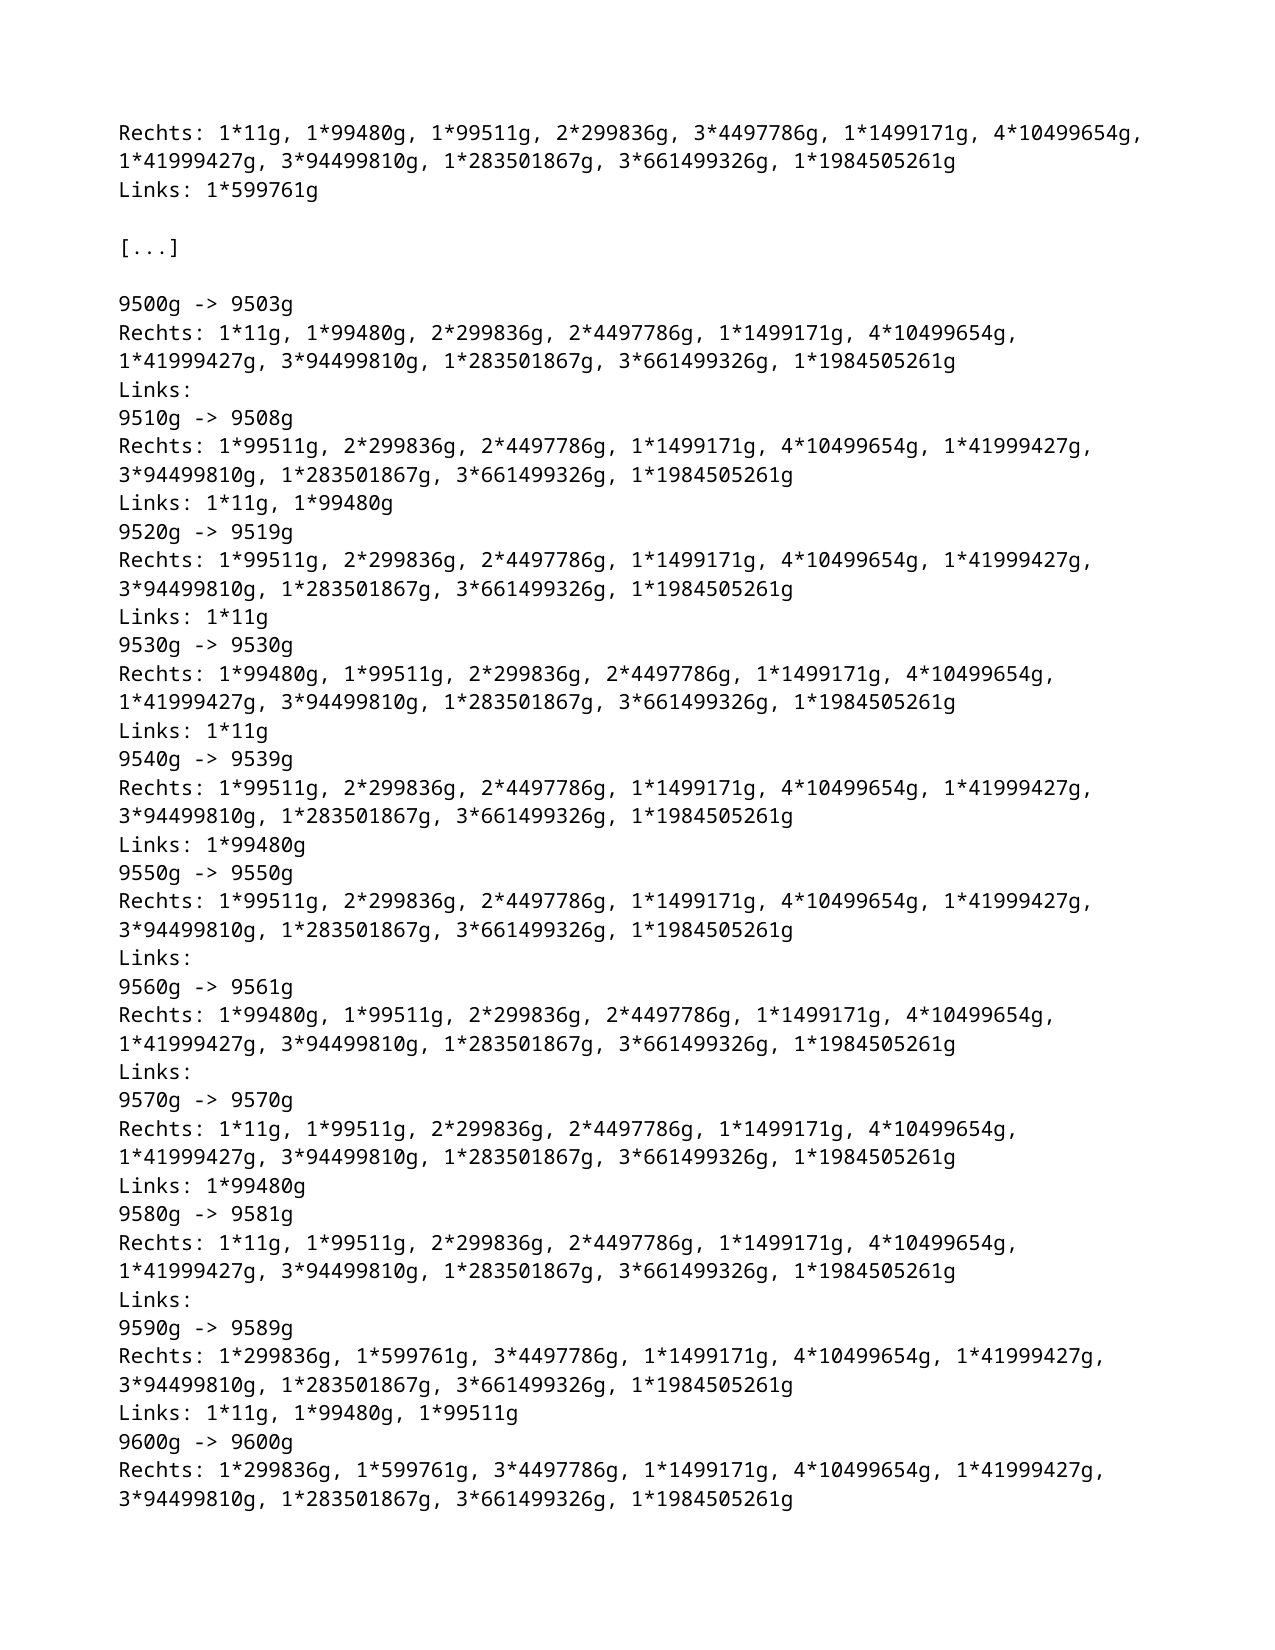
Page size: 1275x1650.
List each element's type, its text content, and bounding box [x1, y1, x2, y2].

text Links: [118, 943, 1157, 972]
text Links: [118, 1057, 1157, 1086]
text Links: 1*11g, 1*99480g [118, 488, 1157, 517]
text Links: 1*11g, 1*99480g, 1*99511g [118, 1398, 1157, 1427]
text 9550g -> 9550g [118, 858, 1157, 887]
text Rechts: 1*99480g, 1*99511g, 2*299836g, 2*4497786g, 1*1499171g, 4*10499654g, 1*41999427g, 3*94499810g, 1*283501867g, 3*661499326g, 1*1984505261g [118, 659, 1157, 716]
text Links: 1*11g [118, 716, 1157, 744]
text Links: 1*11g [118, 602, 1157, 631]
text Links: 1*99480g [118, 1171, 1157, 1199]
text 9600g -> 9600g [118, 1427, 1157, 1455]
text Links: 1*599761g [118, 175, 1157, 203]
text Links: [118, 375, 1157, 403]
text 9580g -> 9581g [118, 1199, 1157, 1228]
text 9540g -> 9539g [118, 744, 1157, 773]
text 9520g -> 9519g [118, 517, 1157, 545]
text Rechts: 1*11g, 1*99511g, 2*299836g, 2*4497786g, 1*1499171g, 4*10499654g, 1*41999427g, 3*94499810g, 1*283501867g, 3*661499326g, 1*1984505261g [118, 1114, 1157, 1171]
text Links: [118, 1285, 1157, 1313]
text Links: 1*99480g [118, 830, 1157, 858]
text Rechts: 1*11g, 1*99511g, 2*299836g, 2*4497786g, 1*1499171g, 4*10499654g, 1*41999427g, 3*94499810g, 1*283501867g, 3*661499326g, 1*1984505261g [118, 1228, 1157, 1285]
text Rechts: 1*11g, 1*99480g, 1*99511g, 2*299836g, 3*4497786g, 1*1499171g, 4*10499654g, 1*41999427g, 3*94499810g, 1*283501867g, 3*661499326g, 1*1984505261g [118, 118, 1157, 175]
text Rechts: 1*11g, 1*99480g, 2*299836g, 2*4497786g, 1*1499171g, 4*10499654g, 1*41999427g, 3*94499810g, 1*283501867g, 3*661499326g, 1*1984505261g [118, 318, 1157, 375]
text Rechts: 1*99511g, 2*299836g, 2*4497786g, 1*1499171g, 4*10499654g, 1*41999427g, 3*94499810g, 1*283501867g, 3*661499326g, 1*1984505261g [118, 432, 1157, 488]
text Rechts: 1*99480g, 1*99511g, 2*299836g, 2*4497786g, 1*1499171g, 4*10499654g, 1*41999427g, 3*94499810g, 1*283501867g, 3*661499326g, 1*1984505261g [118, 1000, 1157, 1057]
text Rechts: 1*299836g, 1*599761g, 3*4497786g, 1*1499171g, 4*10499654g, 1*41999427g, 3*94499810g, 1*283501867g, 3*661499326g, 1*1984505261g [118, 1342, 1157, 1398]
text 9560g -> 9561g [118, 972, 1157, 1000]
text 9510g -> 9508g [118, 403, 1157, 432]
text 9590g -> 9589g [118, 1313, 1157, 1342]
text 9500g -> 9503g [118, 289, 1157, 318]
text 9530g -> 9530g [118, 631, 1157, 659]
text [...] [118, 232, 1157, 261]
text Rechts: 1*99511g, 2*299836g, 2*4497786g, 1*1499171g, 4*10499654g, 1*41999427g, 3*94499810g, 1*283501867g, 3*661499326g, 1*1984505261g [118, 887, 1157, 943]
text Rechts: 1*299836g, 1*599761g, 3*4497786g, 1*1499171g, 4*10499654g, 1*41999427g, 3*94499810g, 1*283501867g, 3*661499326g, 1*1984505261g [118, 1455, 1157, 1512]
text 9570g -> 9570g [118, 1086, 1157, 1114]
text Rechts: 1*99511g, 2*299836g, 2*4497786g, 1*1499171g, 4*10499654g, 1*41999427g, 3*94499810g, 1*283501867g, 3*661499326g, 1*1984505261g [118, 773, 1157, 830]
text Rechts: 1*99511g, 2*299836g, 2*4497786g, 1*1499171g, 4*10499654g, 1*41999427g, 3*94499810g, 1*283501867g, 3*661499326g, 1*1984505261g [118, 545, 1157, 602]
